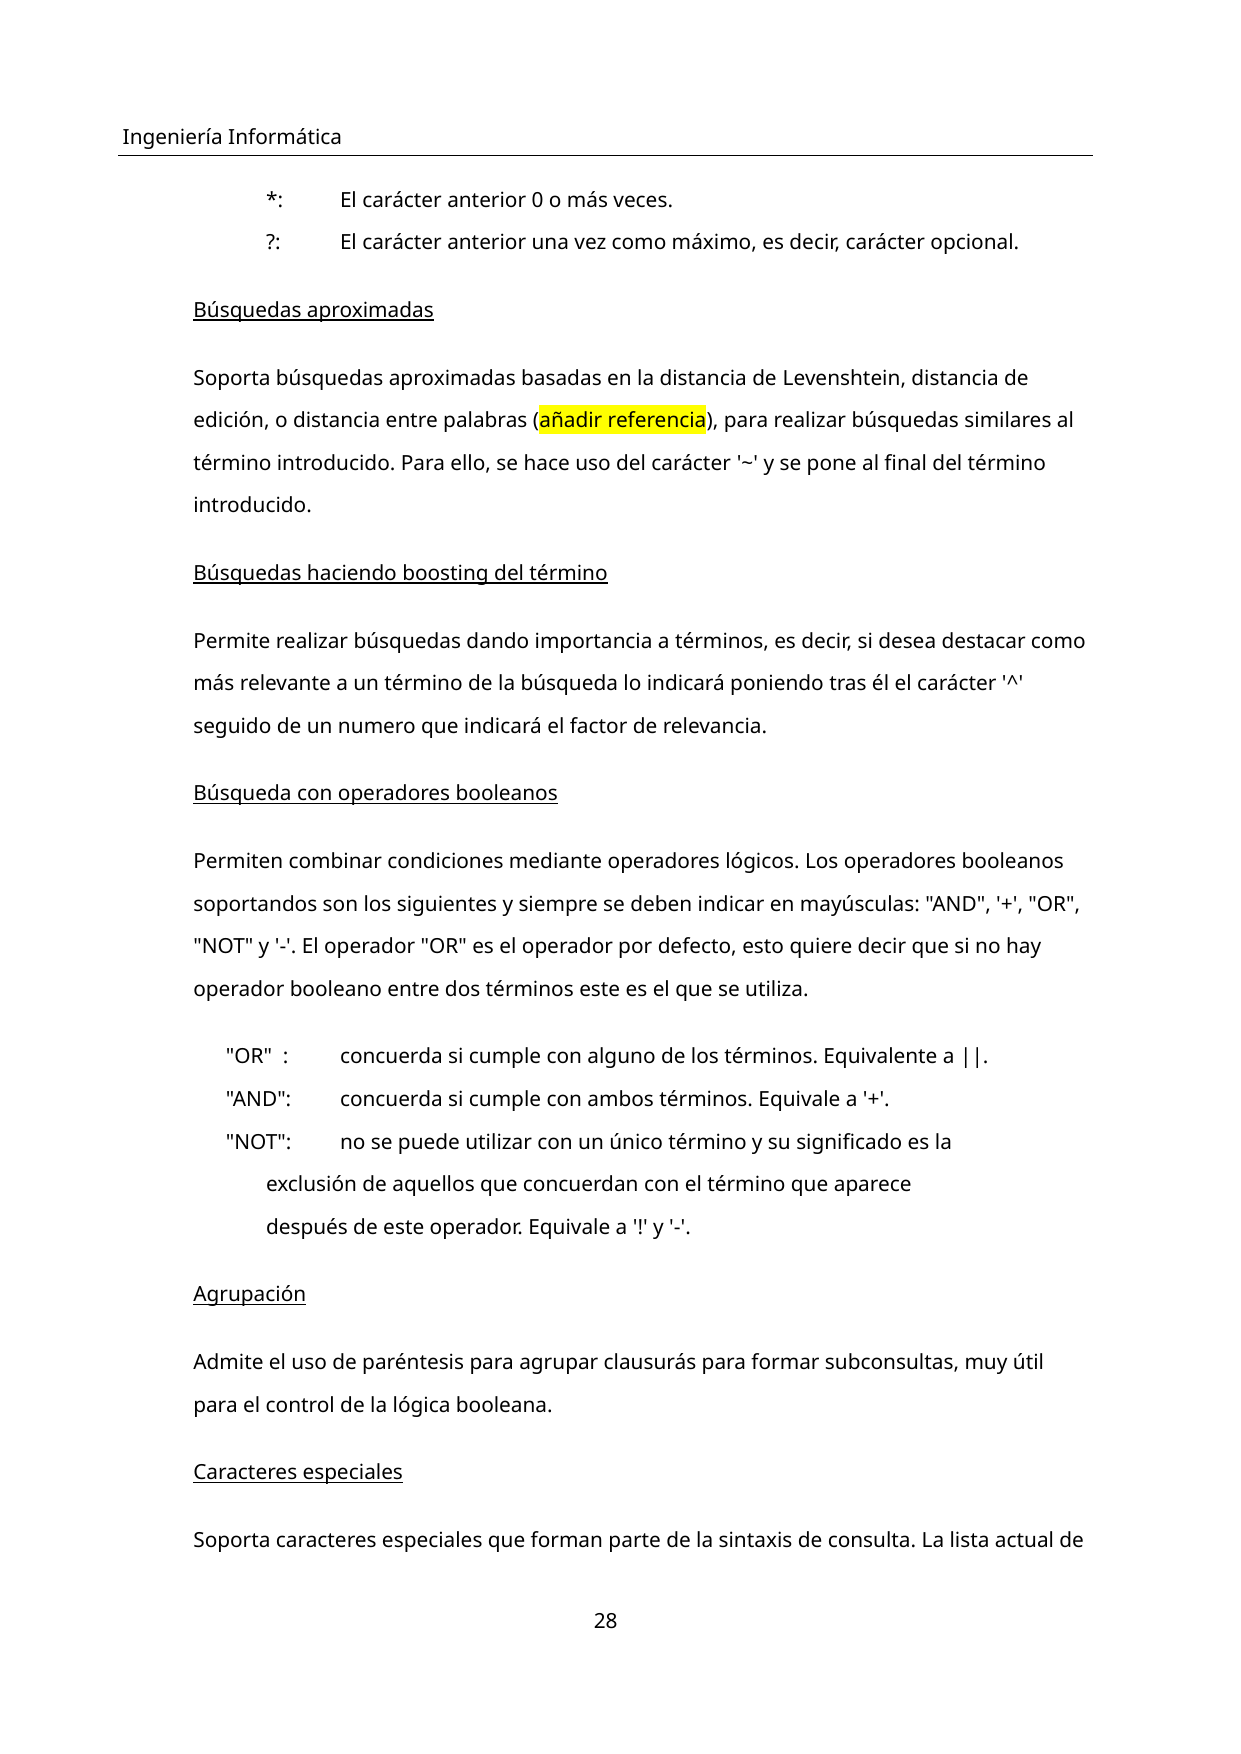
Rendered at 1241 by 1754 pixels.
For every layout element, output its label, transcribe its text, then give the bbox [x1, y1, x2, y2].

text *: El carácter anterior 0 o más veces. ?: El carácter anterior una vez como máximo, es decir, carácter opcional. [193, 185, 1093, 256]
text Permite realizar búsquedas dando importancia a términos, es decir, si desea destacar como más relevante a un término de la búsqueda lo indicará poniendo tras él el carácter '^' seguido de un numero que indicará el factor de relevancia. [193, 626, 1093, 739]
text Agrupación [193, 1279, 1093, 1308]
text Admite el uso de paréntesis para agrupar clausurás para formar subconsultas, muy útil para el control de la lógica booleana. [193, 1347, 1093, 1418]
text Permiten combinar condiciones mediante operadores lógicos. Los operadores booleanos soportandos son los siguientes y siempre se deben indicar en mayúsculas: "AND", '+', "OR", "NOT" y '-'. El operador "OR" es el operador por defecto, esto quiere decir que si no hay operador booleano entre dos términos este es el que se utiliza. [193, 846, 1093, 1002]
text Búsquedas aproximadas [193, 295, 1093, 323]
text "OR" : concuerda si cumple con alguno de los términos. Equivalente a ||. "AND": concuerda si cumple con ambos términos. Equivale a '+'. "NOT": no se puede utilizar con un único término y su significado es la exclusión de aquellos que concuerdan con el término que aparece después de este operador. Equivale a '!' y '-'. [193, 1042, 1093, 1240]
text Búsquedas haciendo boosting del término [193, 558, 1093, 587]
text Soporta búsquedas aproximadas basadas en la distancia de Levenshtein, distancia de edición, o distancia entre palabras (añadir referencia), para realizar búsquedas similares al término introducido. Para ello, se hace uso del carácter '~' y se pone al final del término introducido. [193, 363, 1093, 519]
text Búsqueda con operadores booleanos [193, 778, 1093, 807]
text Caracteres especiales [193, 1457, 1093, 1486]
text Soporta caracteres especiales que forman parte de la sintaxis de consulta. La lista actual de [193, 1525, 1093, 1553]
